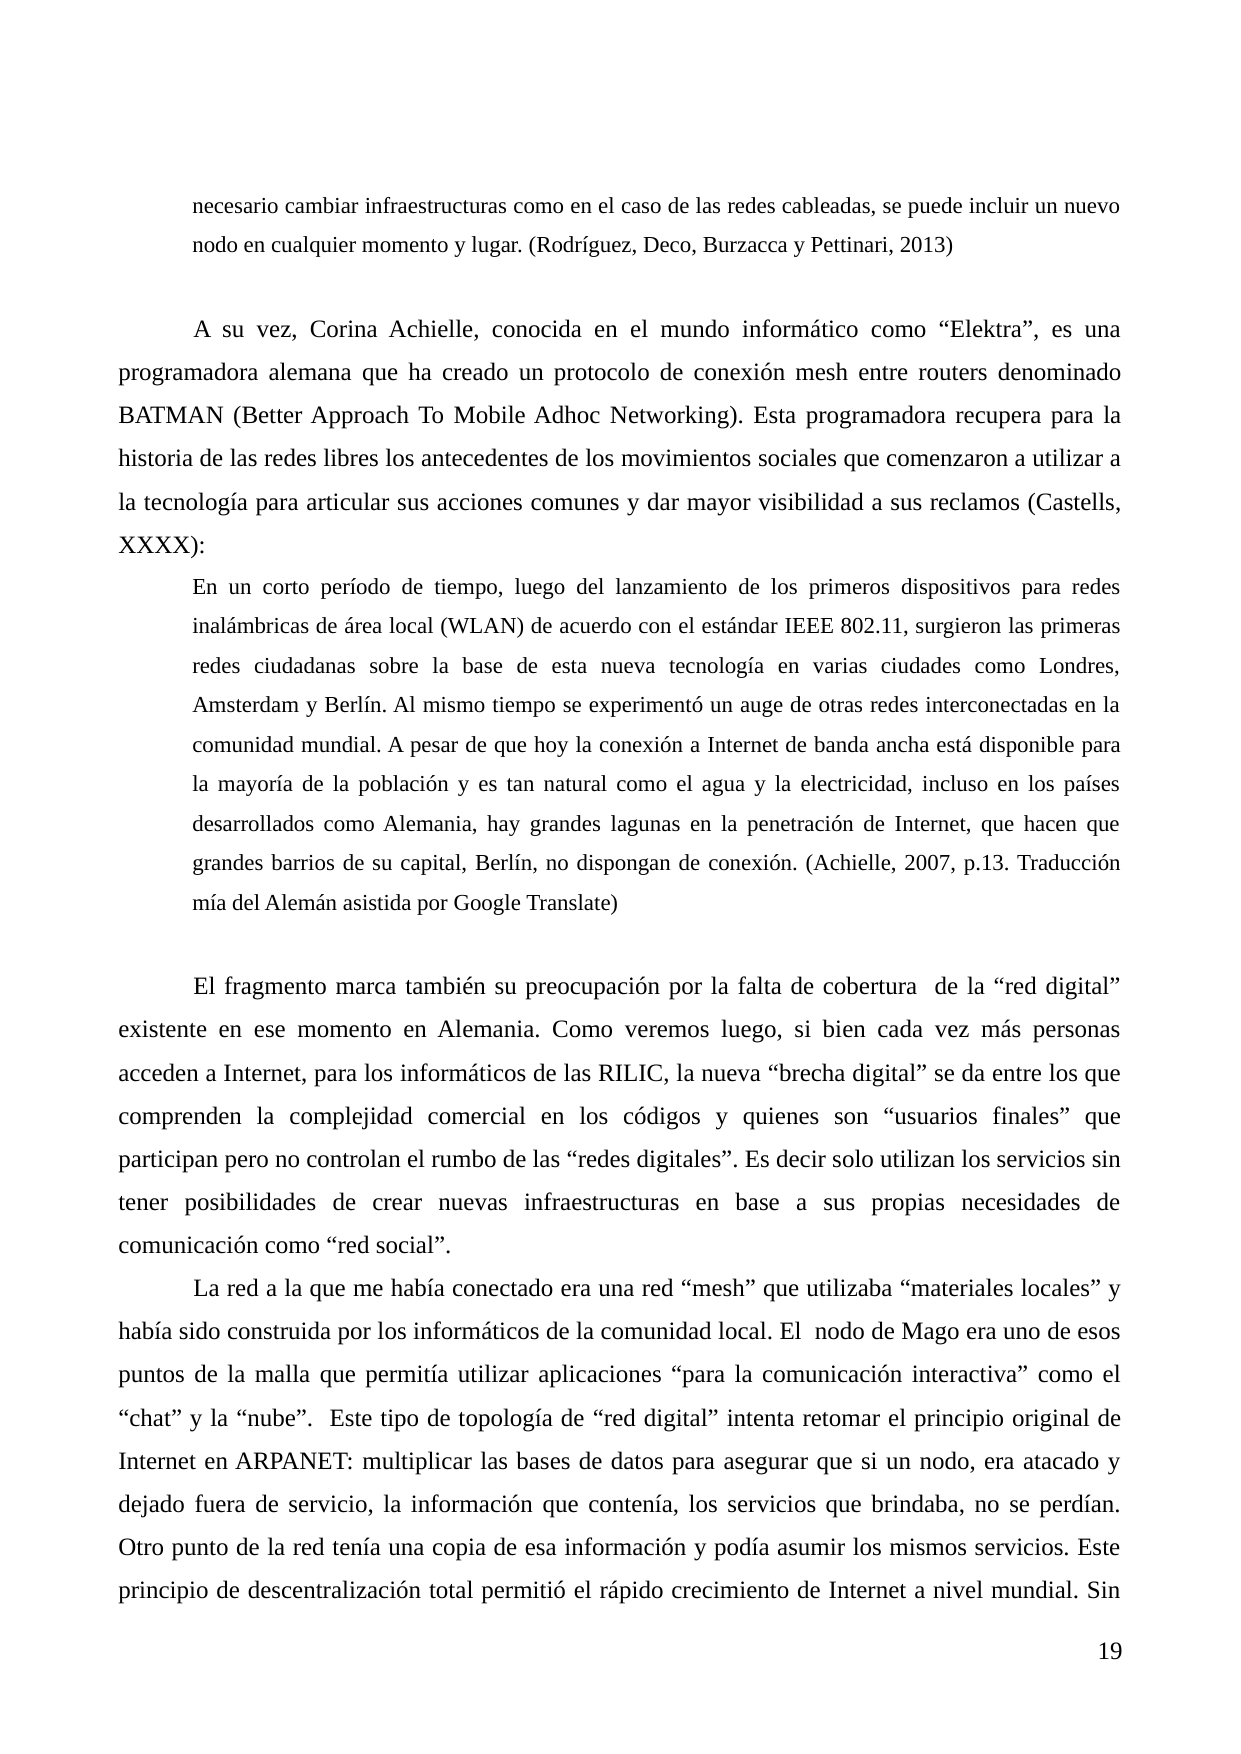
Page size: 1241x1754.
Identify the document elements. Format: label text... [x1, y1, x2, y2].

text necesario cambiar infraestructuras como en el caso de las redes cableadas, se puede incluir un nuevo nodo en cualquier momento y lugar. (Rodríguez, Deco, Burzacca y Pettinari, 2013) [192, 192, 1122, 258]
text En un corto período de tiempo, luego del lanzamiento de los primeros dispositivos para redes inalámbricas de área local (WLAN) de acuerdo con el estándar IEEE 802.11, surgieron las primeras redes ciudadanas sobre la base de esta nueva tecnología en varias ciudades como Londres, Amsterdam y Berlín. Al mismo tiempo se experimentó un auge de otras redes interconectadas en la comunidad mundial. A pesar de que hoy la conexión a Internet de banda ancha está disponible para la mayoría de la población y es tan natural como el agua y la electricidad, incluso en los países desarrollados como Alemania, hay grandes lagunas en la penetración de Internet, que hacen que grandes barrios de su capital, Berlín, no dispongan de conexión. (Achielle, 2007, p.13. Traducción mía del Alemán asistida por Google Translate) [192, 573, 1122, 915]
text La red a la que me había conectado era una red “mesh” que utilizaba “materiales locales” y había sido construida por los informáticos de la comunidad local. El nodo de Mago era uno de esos puntos de la malla que permitía utilizar aplicaciones “para la comunicación interactiva” como el “chat” y la “nube”. Este tipo de topología de “red digital” intenta retomar el principio original de Internet en ARPANET: multiplicar las bases de datos para asegurar que si un nodo, era atacado y dejado fuera de servicio, la información que contenía, los servicios que brindaba, no se perdían. Otro punto de la red tenía una copia de esa información y podía asumir los mismos servicios. Este principio de descentralización total permitió el rápido crecimiento de Internet a nivel mundial. Sin [118, 1273, 1122, 1604]
text A su vez, Corina Achielle, conocida en el mundo informático como “Elektra”, es una programadora alemana que ha creado un protocolo de conexión mesh entre routers denominado BATMAN (Better Approach To Mobile Adhoc Networking). Esta programadora recupera para la historia de las redes libres los antecedentes de los movimientos sociales que comenzaron a utilizar a la tecnología para articular sus acciones comunes y dar mayor visibilidad a sus reclamos (Castells, XXXX): [118, 314, 1122, 558]
text El fragmento marca también su preocupación por la falta de cobertura de la “red digital” existente en ese momento en Alemania. Como veremos luego, si bien cada vez más personas acceden a Internet, para los informáticos de las RILIC, la nueva “brecha digital” se da entre los que comprenden la complejidad comercial en los códigos y quienes son “usuarios finales” que participan pero no controlan el rumbo de las “redes digitales”. Es decir solo utilizan los servicios sin tener posibilidades de crear nuevas infraestructuras en base a sus propias necesidades de comunicación como “red social”. [118, 971, 1122, 1259]
